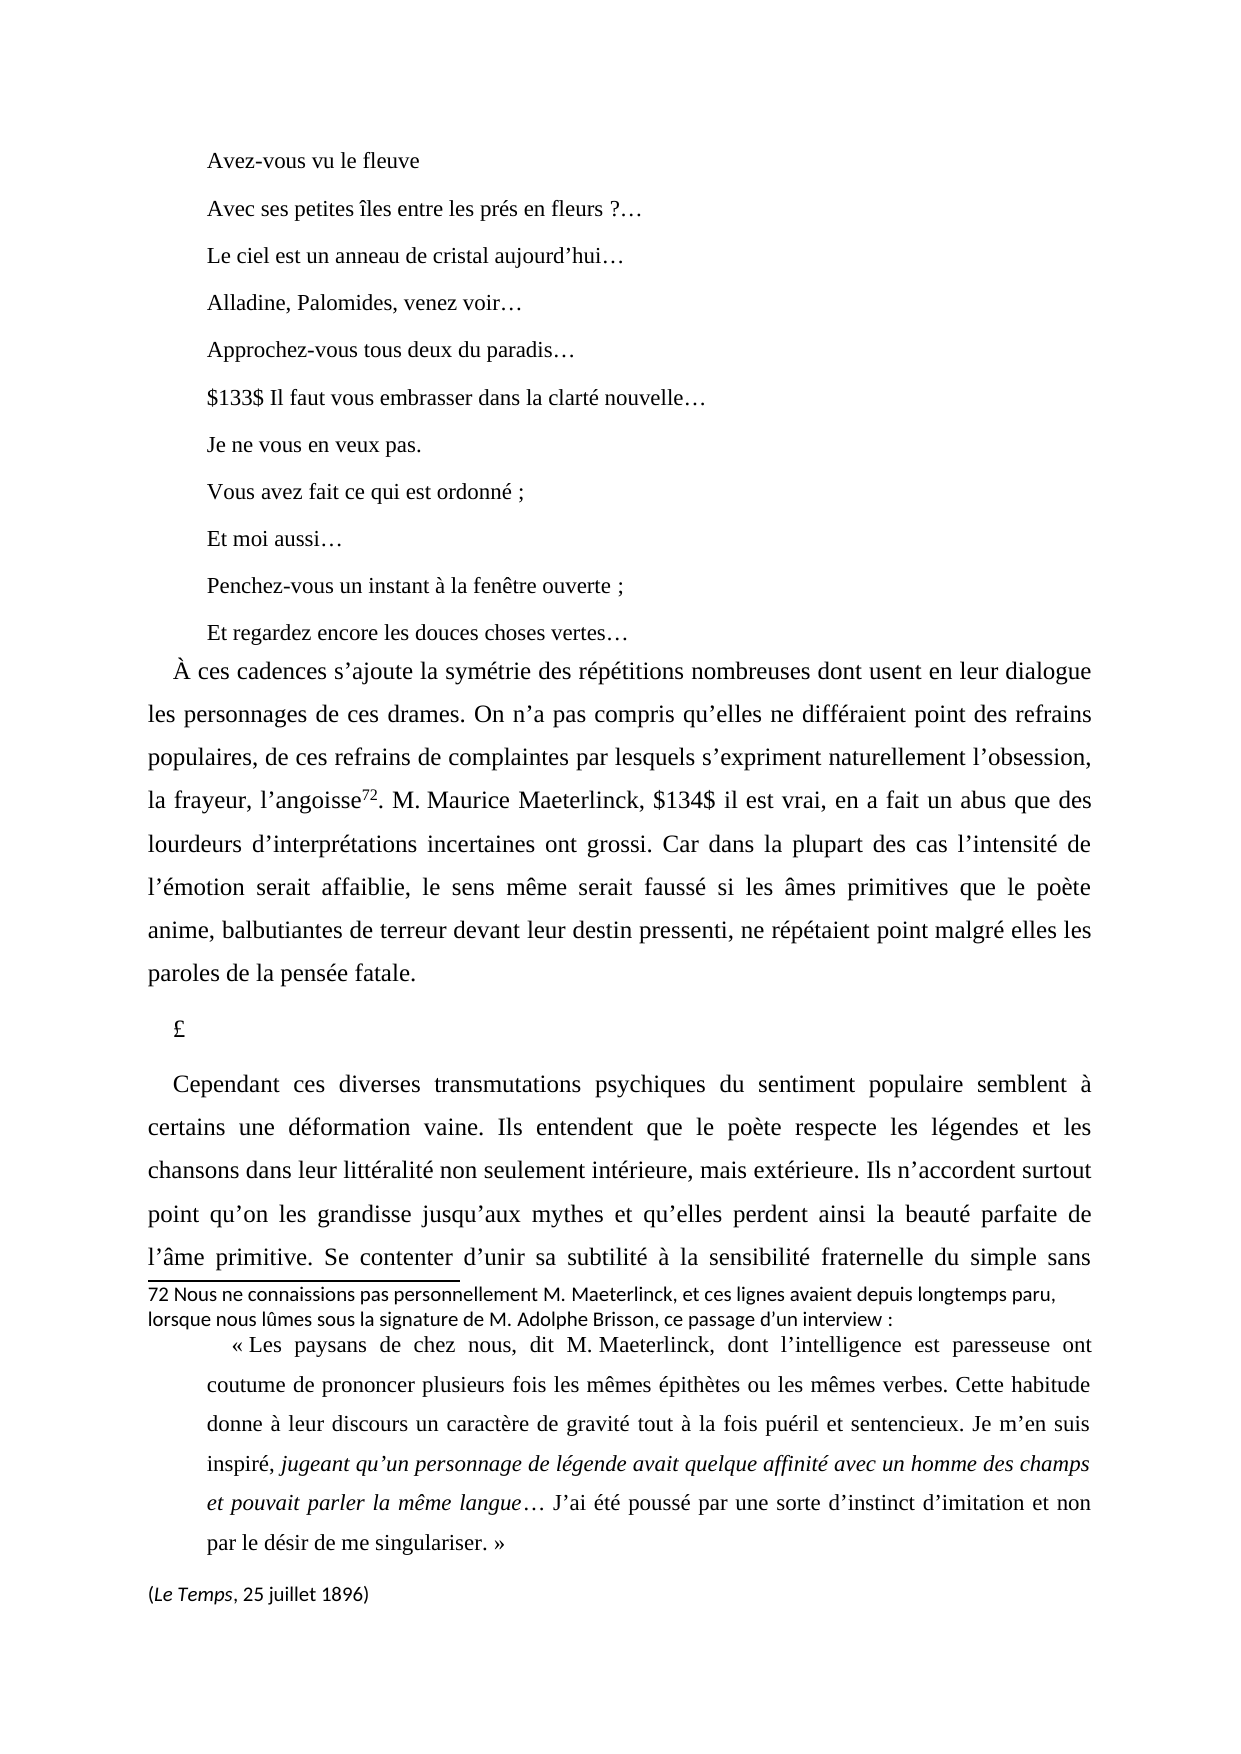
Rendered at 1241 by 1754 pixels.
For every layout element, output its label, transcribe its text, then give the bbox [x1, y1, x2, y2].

text Avez-vous vu le fleuve [207, 148, 1093, 174]
text Vous avez fait ce qui est ordonné ; [207, 478, 1093, 504]
text Nous ne connaissions pas personnellement M. Maeterlinck, et ces lignes avaient depuis longtemps paru, lorsque nous lûmes sous la signature de M. Adolphe Brisson, ce passage d’un interview : [148, 1281, 1093, 1332]
text Alladine, Palomides, venez voir… [207, 289, 1093, 316]
text £ [148, 1014, 1093, 1042]
text Le ciel est un anneau de cristal aujourd’hui… [207, 242, 1093, 268]
text Approchez-vous tous deux du paradis… [207, 336, 1093, 363]
text Et regardez encore les douces choses vertes… [207, 619, 1093, 646]
text « Les paysans de chez nous, dit M. Maeterlinck, dont l’intelligence est paresseuse ont coutume de prononcer plusieurs fois les mêmes épithètes ou les mêmes verbes. Cette habitude donne à leur discours un caractère de gravité tout à la fois puéril et sentencieux. Je m’en suis inspiré, jugeant qu’un personnage de légende avait quelque affinité avec un homme des champs et pouvait parler la même langue… J’ai été poussé par une sorte d’instinct d’imitation et non par le désir de me singulariser. » [207, 1332, 1093, 1555]
text (Le Temps, 25 juillet 1896) [148, 1581, 1093, 1606]
text $133$ Il faut vous embrasser dans la clarté nouvelle… [207, 383, 1093, 410]
text À ces cadences s’ajoute la symétrie des répétitions nombreuses dont usent en leur dialogue les personnages de ces drames. On n’a pas compris qu’elles ne différaient point des refrains populaires, de ces refrains de complaintes par lesquels s’expriment naturellement l’obsession, la frayeur, l’angoisse. M. Maurice Maeterlinck, $134$ il est vrai, en a fait un abus que des lourdeurs d’interprétations incertaines ont grossi. Car dans la plupart des cas l’intensité de l’émotion serait affaiblie, le sens même serait faussé si les âmes primitives que le poète anime, balbutiantes de terreur devant leur destin pressenti, ne répétaient point malgré elles les paroles de la pensée fatale. [148, 656, 1093, 987]
text Avec ses petites îles entre les prés en fleurs ?… [207, 195, 1093, 221]
text Cependant ces diverses transmutations psychiques du sentiment populaire semblent à certains une déformation vaine. Ils entendent que le poète respecte les légendes et les chansons dans leur littéralité non seulement intérieure, mais extérieure. Ils n’accordent surtout point qu’on les grandisse jusqu’aux mythes et qu’elles perdent ainsi la beauté parfaite de l’âme primitive. Se contenter d’unir sa subtilité à la sensibilité fraternelle du simple sans [148, 1069, 1093, 1271]
text Et moi aussi… [207, 525, 1093, 551]
text Je ne vous en veux pas. [207, 431, 1093, 457]
text Penchez-vous un instant à la fenêtre ouverte ; [207, 572, 1093, 599]
